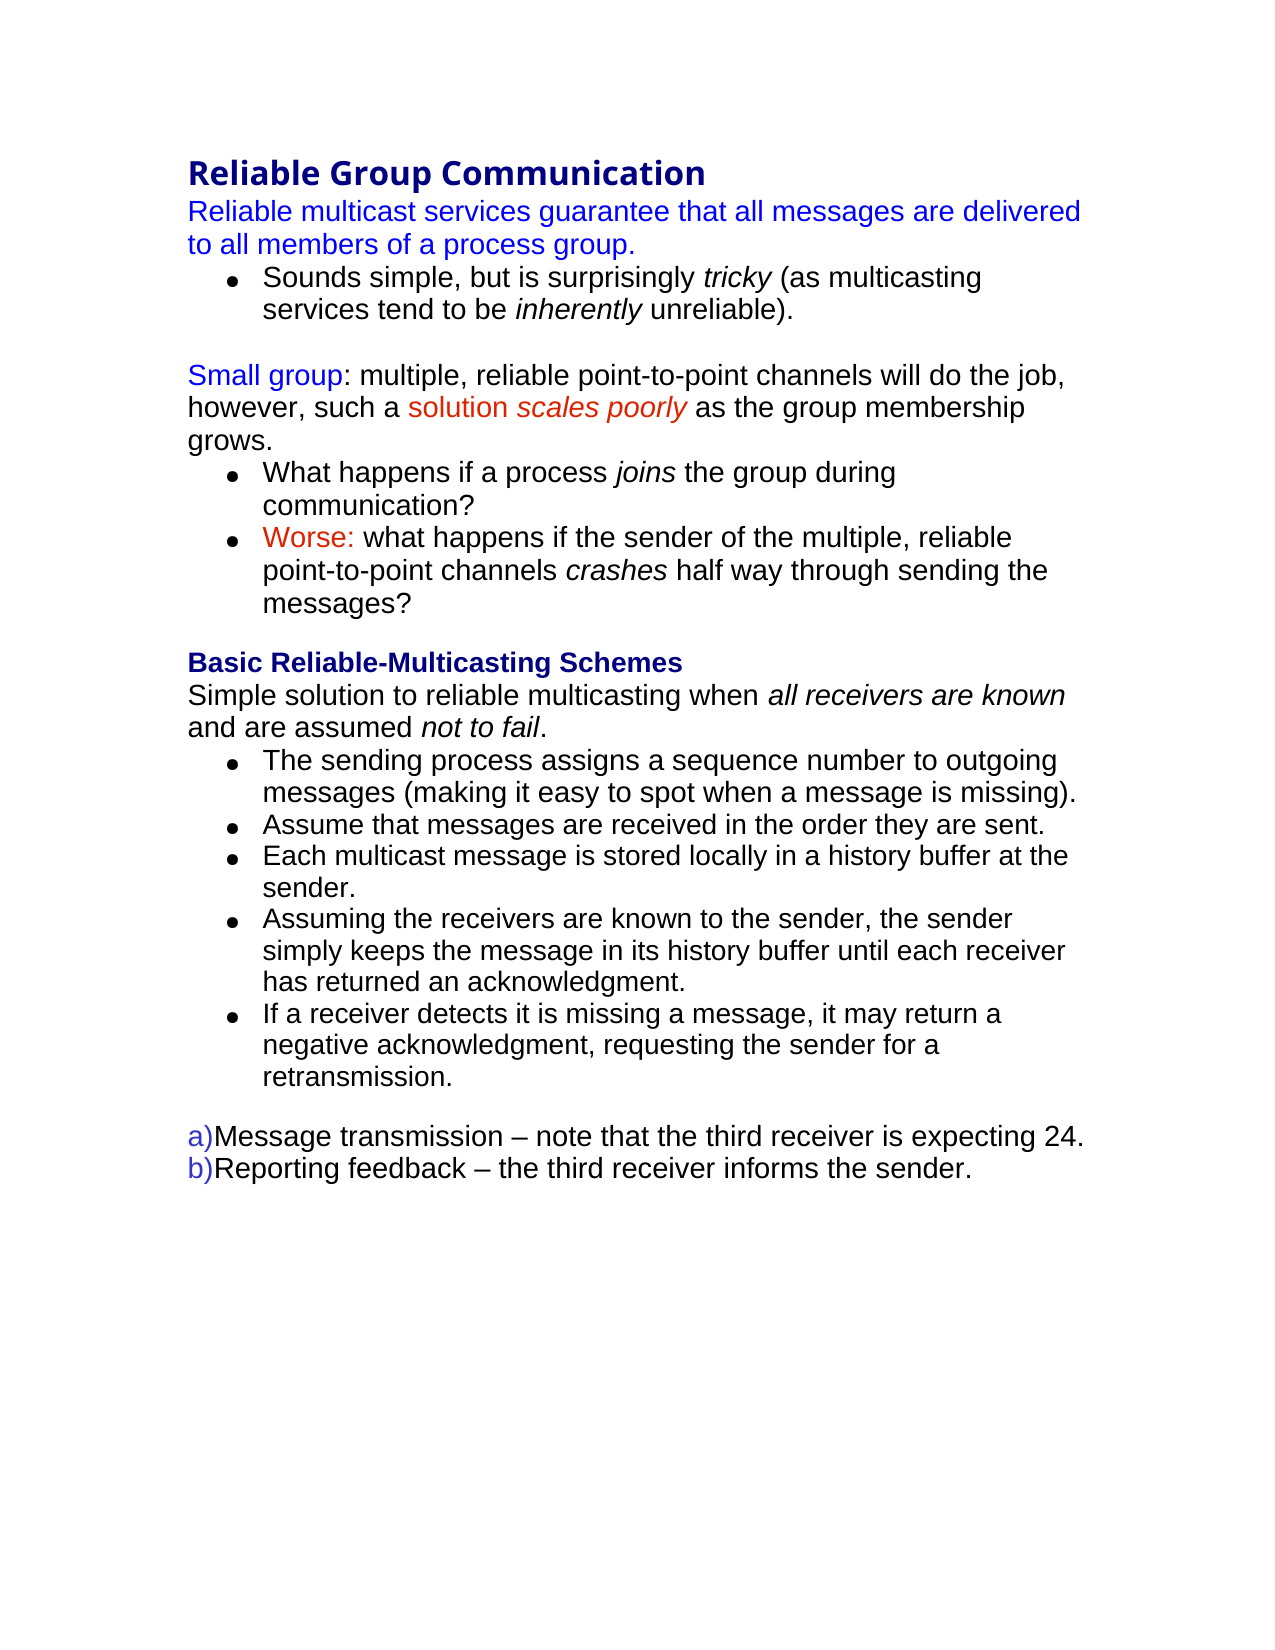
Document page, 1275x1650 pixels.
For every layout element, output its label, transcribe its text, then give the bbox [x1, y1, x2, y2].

text Reliable multicast services guarantee that all messages are delivered to all members of a process group. [187, 195, 1087, 261]
list Assume that messages are received in the order they are sent. [225, 809, 1087, 840]
list Assuming the receivers are known to the sender, the sender simply keeps the message in its history buffer until each receiver has returned an acknowledgment. [225, 903, 1087, 998]
text Basic Reliable-Multicasting Schemes [187, 647, 1087, 678]
list The sending process assigns a sequence number to outgoing messages (making it easy to spot when a message is missing). [225, 744, 1087, 809]
text b)Reporting feedback – the third receiver informs the sender. [187, 1152, 1087, 1185]
list Sounds simple, but is surprisingly tricky (as multicasting services tend to be inherently unreliable). [225, 261, 1087, 326]
list Each multicast message is stored locally in a history buffer at the sender. [225, 840, 1087, 903]
text Reliable Group Communication [187, 150, 1087, 195]
list Worse: what happens if the sender of the multiple, reliable point-to-point channels crashes half way through sending the messages? [225, 521, 1087, 619]
list What happens if a process joins the group during communication? [225, 456, 1087, 521]
text Simple solution to reliable multicasting when all receivers are known and are assumed not to fail. [187, 678, 1087, 744]
text a)Message transmission – note that the third receiver is expecting 24. [187, 1120, 1087, 1152]
text Small group: multiple, reliable point-to-point channels will do the job, however, such a solution scales poorly as the group membership grows. [187, 358, 1087, 456]
list If a receiver detects it is missing a message, it may return a negative acknowledgment, requesting the sender for a retransmission. [225, 998, 1087, 1092]
